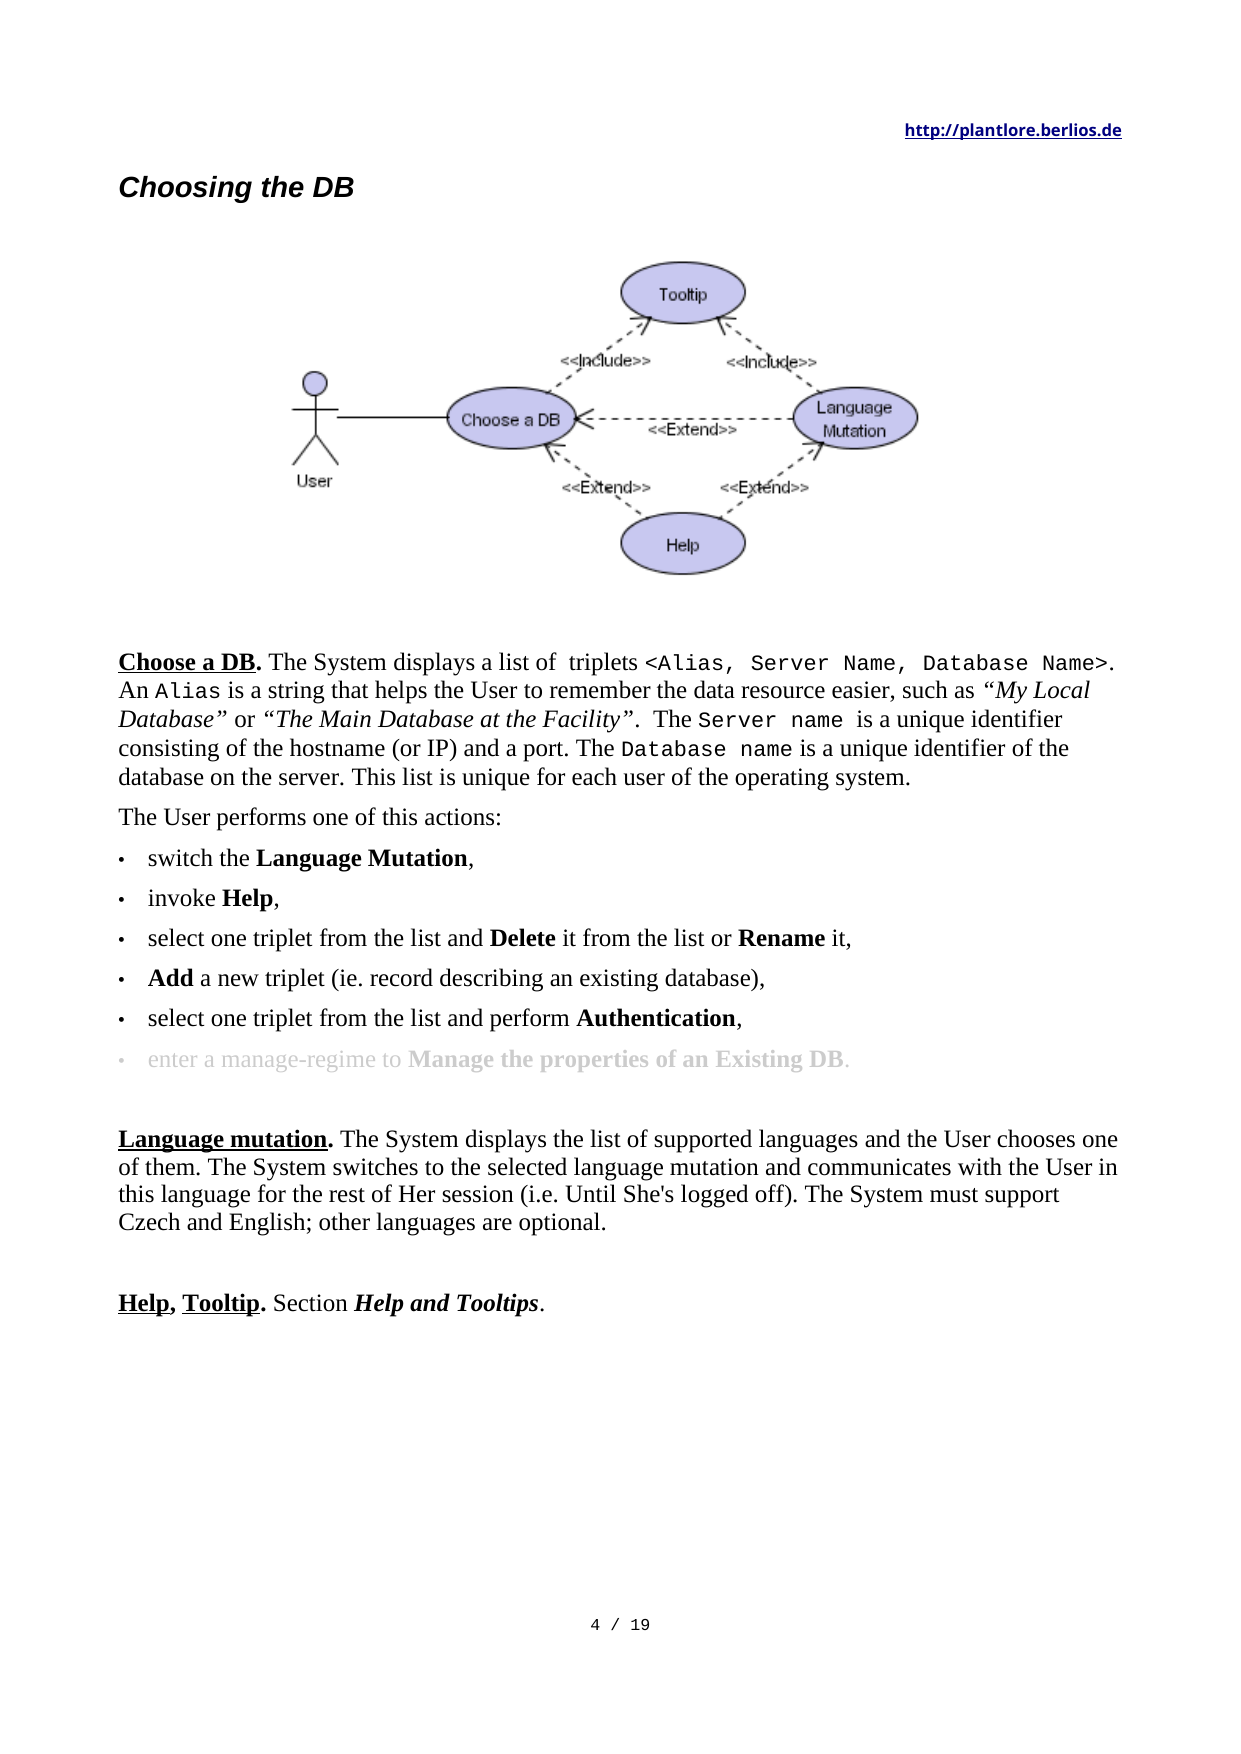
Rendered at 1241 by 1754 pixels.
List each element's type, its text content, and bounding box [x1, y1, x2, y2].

list Add a new triplet (ie. record describing an existing database), [118, 964, 1122, 992]
text Language mutation. The System displays the list of supported languages and the User chooses one of them. The System switches to the selected language mutation and communicates with the User in this language for the rest of Her session (i.e. Until She's logged off). The System must support Czech and English; other languages are optional. [118, 1125, 1122, 1236]
list select one triplet from the list and Delete it from the list or Rename it, [118, 924, 1122, 952]
list invoke Help, [118, 884, 1122, 912]
list select one triplet from the list and perform Authentication, [118, 1004, 1122, 1032]
text Choose a DB. The System displays a list of triplets <Alias, Server Name, Database Name>. An Alias is a string that helps the User to remember the data resource easier, such as “My Local Database” or “The Main Database at the Facility”. The Server name is a unique identifier consisting of the hostname (or IP) and a port. The Database name is a unique identifier of the database on the server. This list is unique for each user of the operating system. [118, 648, 1122, 791]
list switch the Language Mutation, [118, 844, 1122, 871]
picture [273, 243, 967, 608]
text The User performs one of this actions: [118, 803, 1122, 831]
subtitle Choosing the DB [118, 171, 1122, 203]
list enter a manage-regime to Manage the properties of an Existing DB. [118, 1045, 1122, 1072]
text Help, Tooltip. Section Help and Tooltips. [118, 1289, 1122, 1316]
